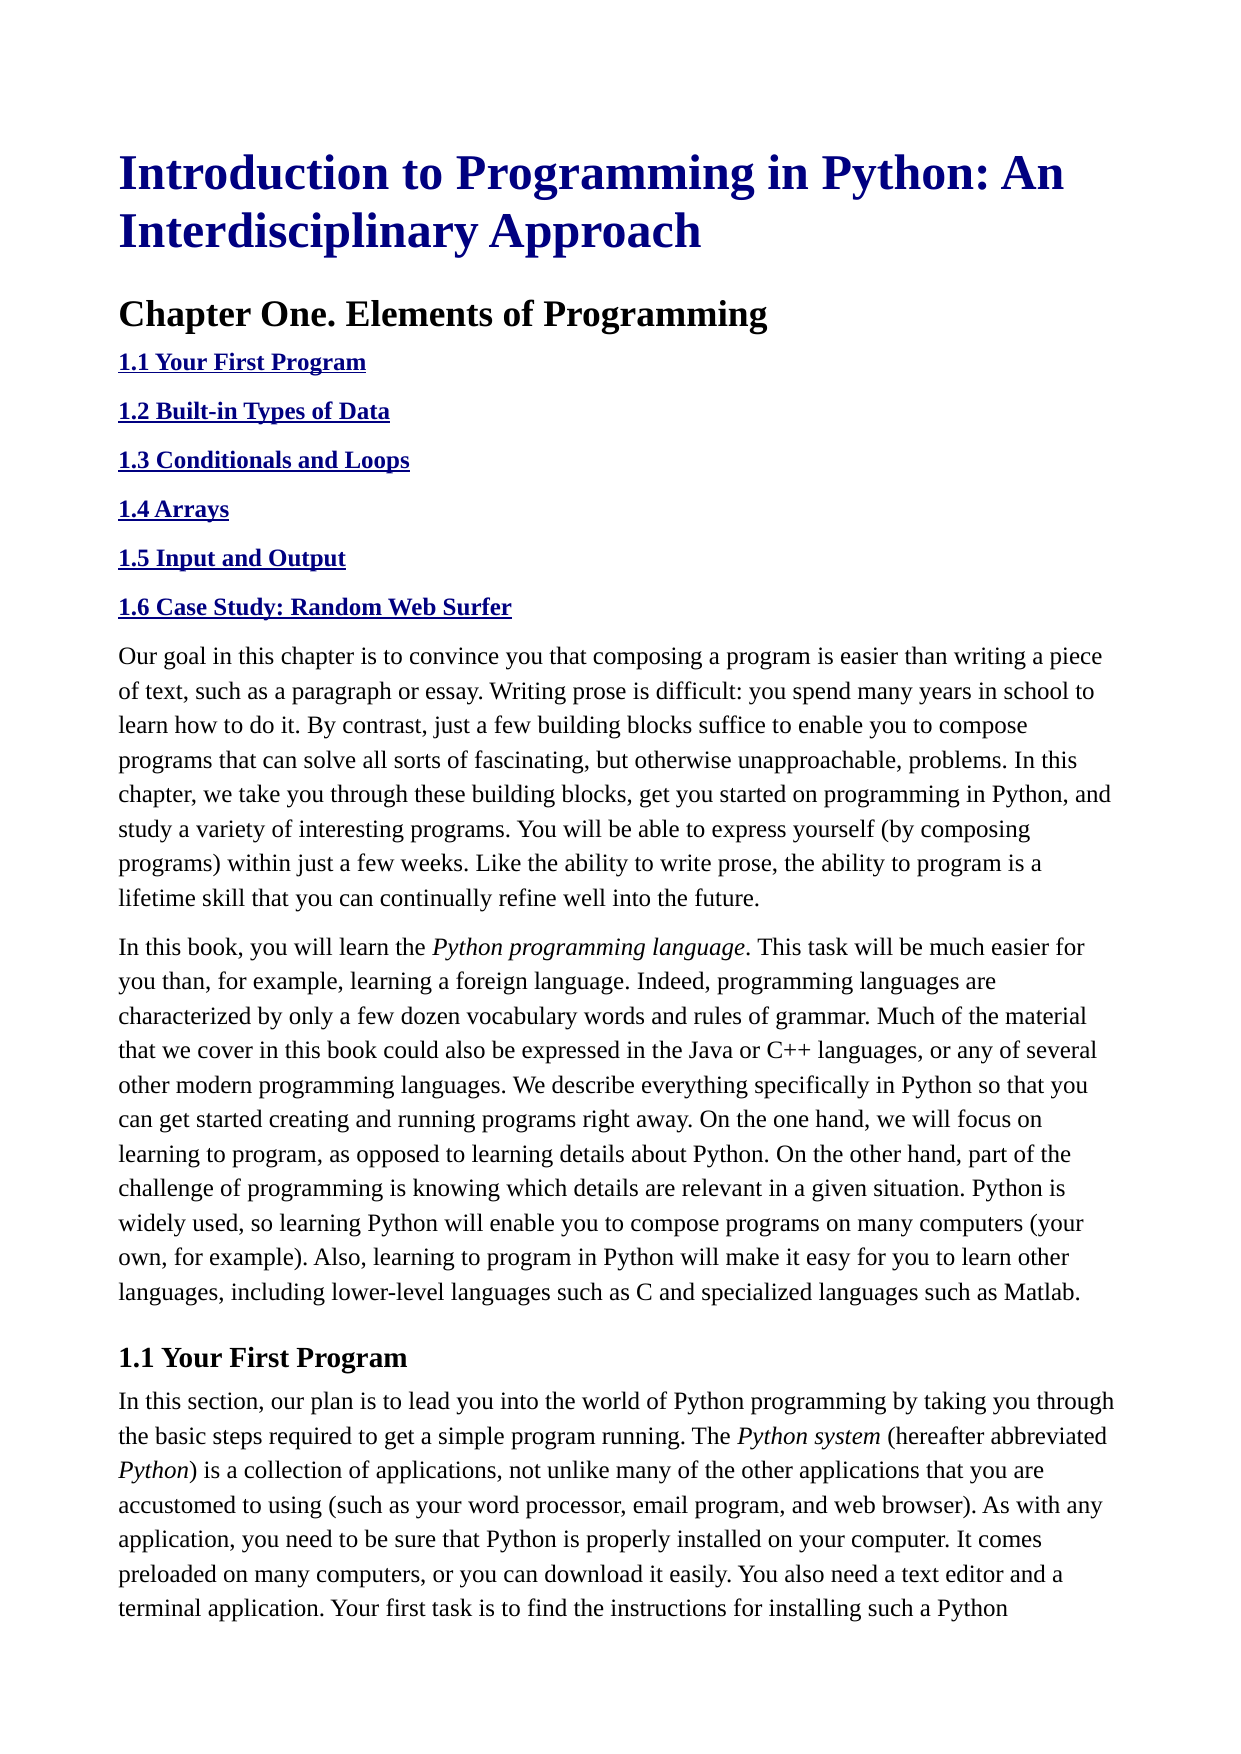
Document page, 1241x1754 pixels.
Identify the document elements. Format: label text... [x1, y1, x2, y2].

text 1.4 Arrays [118, 494, 1122, 523]
text In this book, you will learn the Python programming language. This task will be much easier for you than, for example, learning a foreign language. Indeed, programming languages are characterized by only a few dozen vocabulary words and rules of grammar. Much of the material that we cover in this book could also be expressed in the Java or C++ languages, or any of several other modern programming languages. We describe everything specifically in Python so that you can get started creating and running programs right away. On the one hand, we will focus on learning to program, as opposed to learning details about Python. On the other hand, part of the challenge of programming is knowing which details are relevant in a given situation. Python is widely used, so learning Python will enable you to compose programs on many computers (your own, for example). Also, learning to program in Python will make it easy for you to learn other languages, including lower-level languages such as C and specialized languages such as Matlab. [118, 932, 1122, 1305]
subtitle Chapter One. Elements of Programming [118, 291, 1122, 334]
subtitle 1.1 Your First Program [118, 1340, 1122, 1374]
text 1.6 Case Study: Random Web Surfer [118, 592, 1122, 621]
text Our goal in this chapter is to convince you that composing a program is easier than writing a piece of text, such as a paragraph or essay. Writing prose is difficult: you spend many years in school to learn how to do it. By contrast, just a few building blocks suffice to enable you to compose programs that can solve all sorts of fascinating, but otherwise unapproachable, problems. In this chapter, we take you through these building blocks, get you started on programming in Python, and study a variety of interesting programs. You will be able to express yourself (by composing programs) within just a few weeks. Like the ability to write prose, the ability to program is a lifetime skill that you can continually refine well into the future. [118, 641, 1122, 912]
text 1.3 Conditionals and Loops [118, 445, 1122, 474]
subtitle Introduction to Programming in Python: An Interdisciplinary Approach [118, 143, 1122, 258]
text 1.1 Your First Program [118, 347, 1122, 376]
text 1.5 Input and Output [118, 543, 1122, 572]
text 1.2 Built-in Types of Data [118, 396, 1122, 425]
text In this section, our plan is to lead you into the world of Python programming by taking you through the basic steps required to get a simple program running. The Python system (hereafter abbreviated Python) is a collection of applications, not unlike many of the other applications that you are accustomed to using (such as your word processor, email program, and web browser). As with any application, you need to be sure that Python is properly installed on your computer. It comes preloaded on many computers, or you can download it easily. You also need a text editor and a terminal application. Your first task is to find the instructions for installing such a Python [118, 1386, 1122, 1622]
